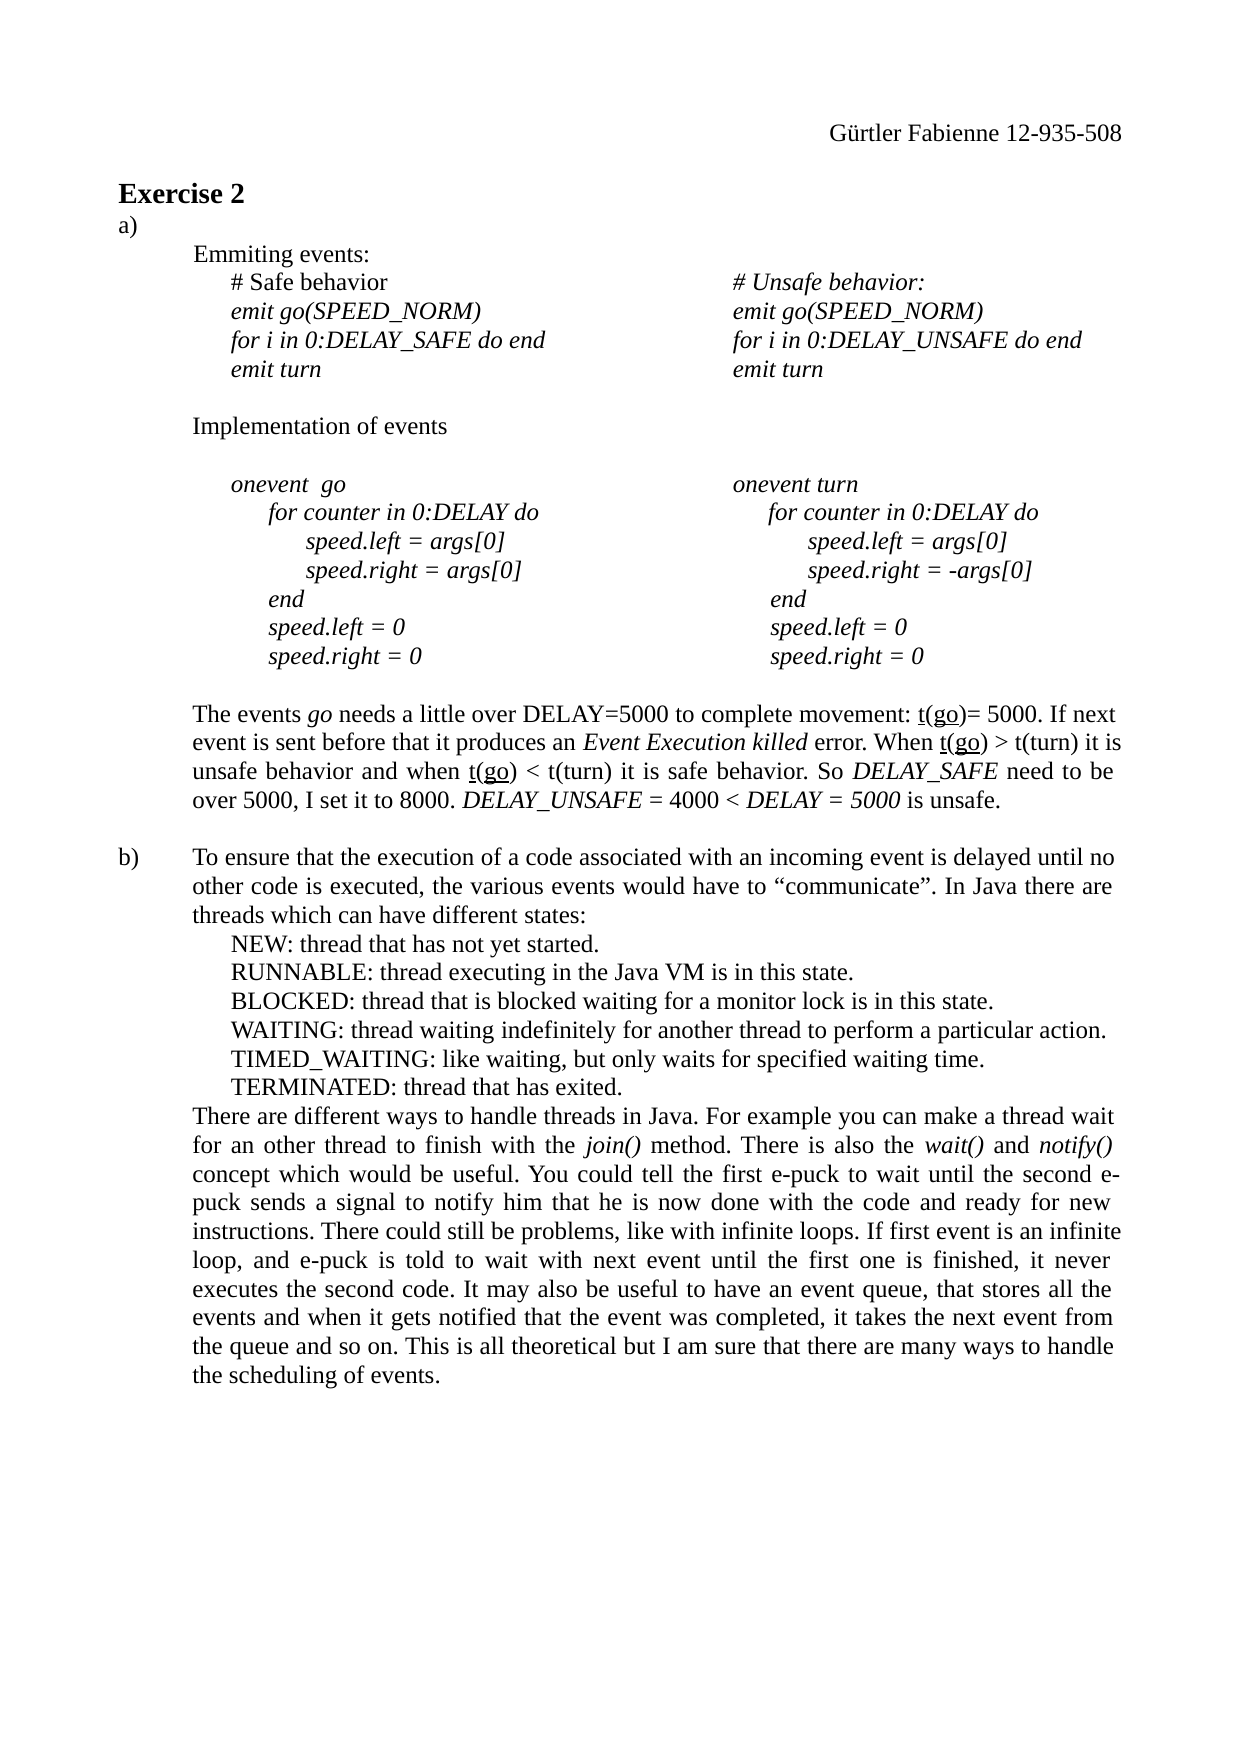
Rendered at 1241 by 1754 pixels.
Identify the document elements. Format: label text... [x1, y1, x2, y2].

text for i in 0:DELAY_UNSAFE do end [620, 325, 1122, 354]
text onevent go [118, 469, 620, 497]
text speed.left = args[0] [620, 526, 1122, 555]
text emit go(SPEED_NORM) [118, 296, 620, 325]
text a) [118, 210, 1122, 239]
text for counter in 0:DELAY do [118, 497, 620, 526]
text emit go(SPEED_NORM) [620, 296, 1122, 325]
text WAITING: thread waiting indefinitely for another thread to perform a particular action. [118, 1015, 1122, 1044]
text emit turn [118, 354, 620, 382]
text for counter in 0:DELAY do [620, 497, 1122, 526]
text The events go needs a little over DELAY=5000 to complete movement: t(go)= 5000. If next event is sent before that it produces an Event Execution killed error. When t(go) > t(turn) it is unsafe behavior and when t(go) < t(turn) it is safe behavior. So DELAY_SAFE need to be over 5000, I set it to 8000. DELAY_UNSAFE = 4000 < DELAY = 5000 is unsafe. [118, 699, 1122, 814]
text NEW: thread that has not yet started. [118, 929, 1122, 957]
text speed.left = 0 [620, 612, 1122, 641]
text for i in 0:DELAY_SAFE do end [118, 325, 620, 354]
text TIMED_WAITING: like waiting, but only waits for specified waiting time. [118, 1044, 1122, 1072]
text speed.right = 0 [118, 641, 620, 670]
text onevent turn [620, 469, 1122, 497]
text RUNNABLE: thread executing in the Java VM is in this state. [118, 957, 1122, 986]
text speed.left = args[0] [118, 526, 620, 555]
text Implementation of events [118, 411, 1122, 440]
text BLOCKED: thread that is blocked waiting for a monitor lock is in this state. [118, 986, 1122, 1015]
text # Safe behavior [118, 267, 620, 296]
text speed.left = 0 [118, 612, 620, 641]
text speed.right = -args[0] [620, 555, 1122, 584]
text # Unsafe behavior: [620, 267, 1122, 296]
text Emmiting events: [118, 239, 1122, 267]
text end [118, 584, 620, 612]
text speed.right = args[0] [118, 555, 620, 584]
text end [620, 584, 1122, 612]
text There are different ways to handle threads in Java. For example you can make a thread wait for an other thread to finish with the join() method. There is also the wait() and notify() concept which would be useful. You could tell the first e-puck to wait until the second e- puck sends a signal to notify him that he is now done with the code and ready for new instructions. There could still be problems, like with infinite loops. If first event is an infinite loop, and e-puck is told to wait with next event until the first one is finished, it never executes the second code. It may also be useful to have an event queue, that stores all the events and when it gets notified that the event was completed, it takes the next event from the queue and so on. This is all theoretical but I am sure that there are many ways to handle the scheduling of events. [118, 1101, 1122, 1389]
text speed.right = 0 [620, 641, 1122, 670]
text TERMINATED: thread that has exited. [118, 1072, 1122, 1101]
text Exercise 2 [118, 176, 1122, 210]
text emit turn [620, 354, 1122, 382]
text b) To ensure that the execution of a code associated with an incoming event is delayed until no other code is executed, the various events would have to “communicate”. In Java there are threads which can have different states: [118, 842, 1122, 929]
